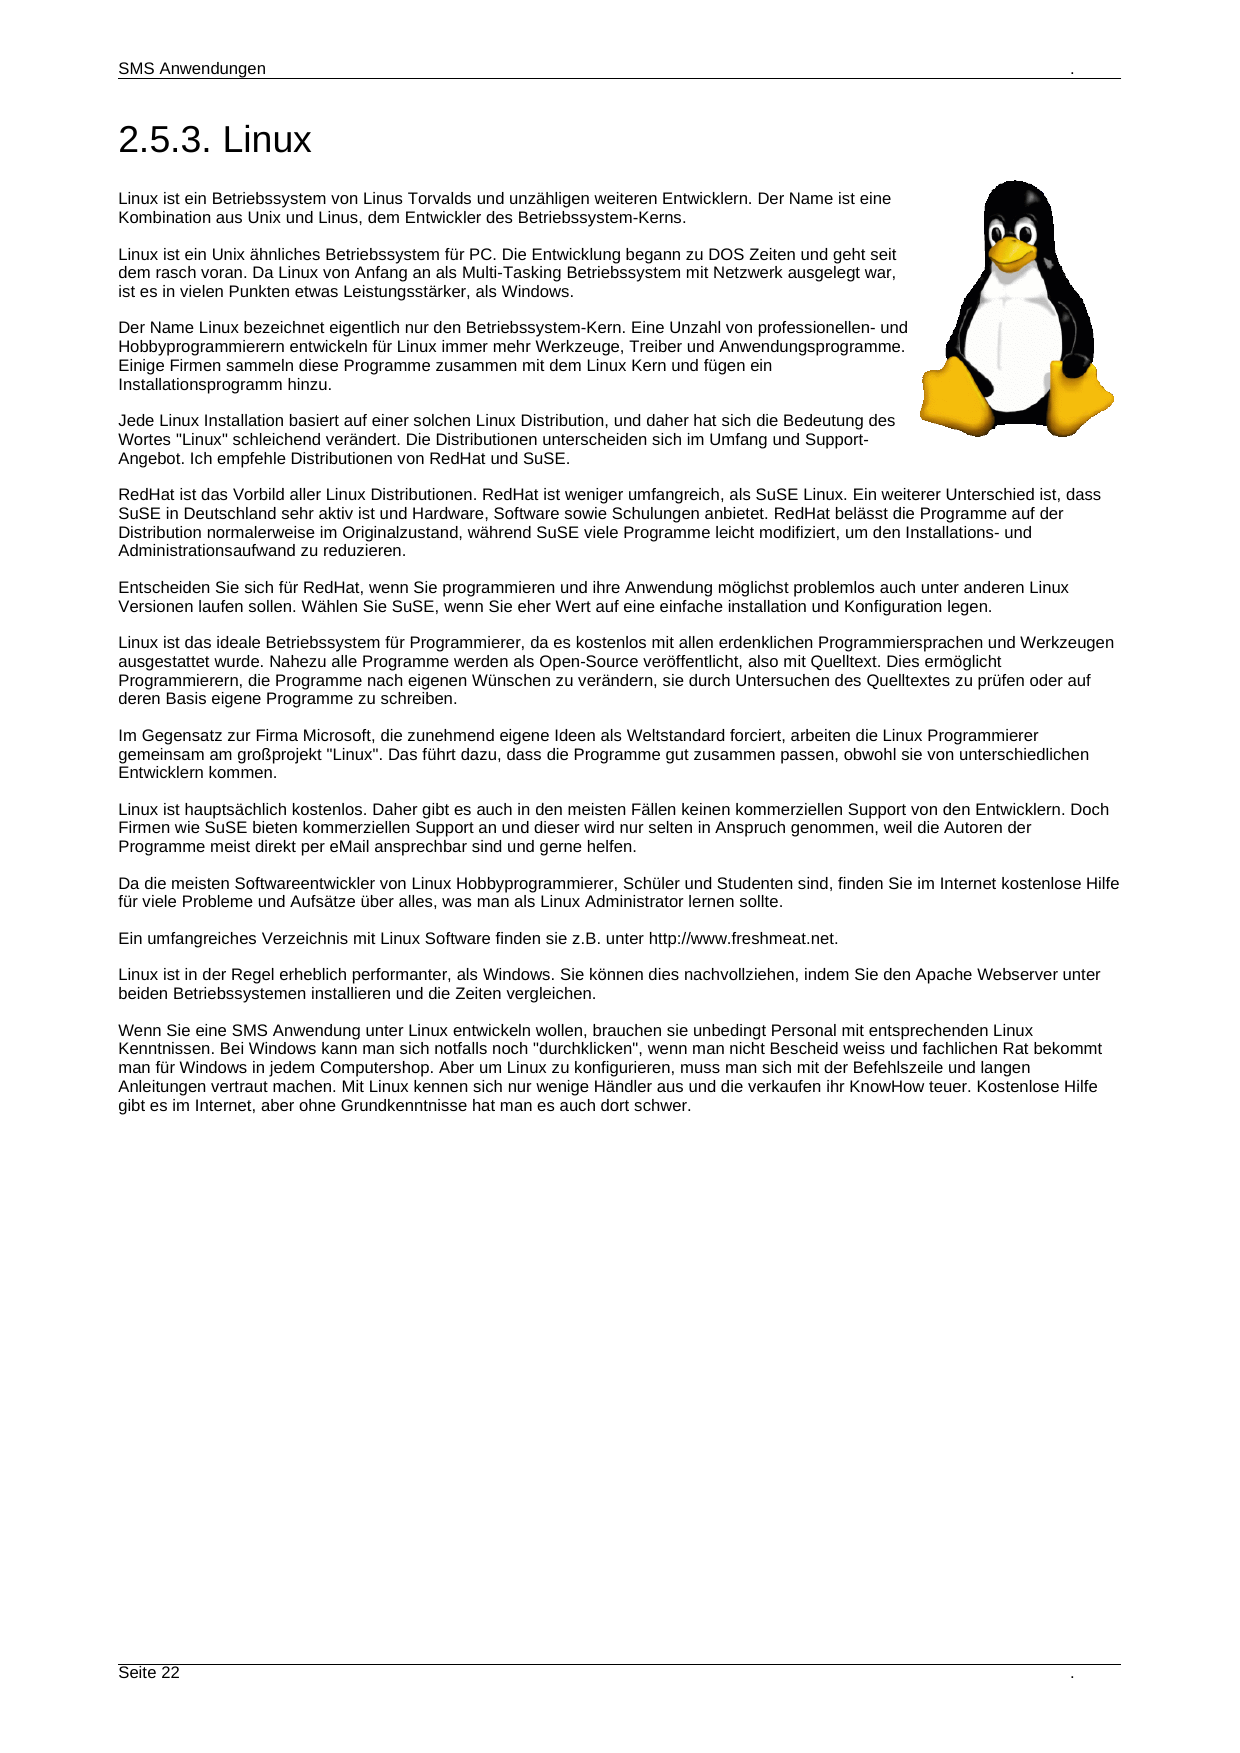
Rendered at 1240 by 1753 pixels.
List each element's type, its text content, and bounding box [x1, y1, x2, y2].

text Entscheiden Sie sich für RedHat, wenn Sie programmieren und ihre Anwendung möglichst problemlos auch unter anderen Linux Versionen laufen sollen. Wählen Sie SuSE, wenn Sie eher Wert auf eine einfache installation und Konfiguration legen. [118, 578, 1121, 616]
text Jede Linux Installation basiert auf einer solchen Linux Distribution, und daher hat sich die Bedeutung des Wortes "Linux" schleichend verändert. Die Distributionen unterscheiden sich im Umfang und Support-Angebot. Ich empfehle Distributionen von RedHat und SuSE. [118, 411, 1121, 468]
text Der Name Linux bezeichnet eigentlich nur den Betriebssystem-Kern. Eine Unzahl von professionellen- und Hobbyprogrammierern entwickeln für Linux immer mehr Werkzeuge, Treiber und Anwendungsprogramme. Einige Firmen sammeln diese Programme zusammen mit dem Linux Kern und fügen ein Installationsprogramm hinzu. [118, 319, 914, 394]
text Linux ist hauptsächlich kostenlos. Daher gibt es auch in den meisten Fällen keinen kommerziellen Support von den Entwicklern. Doch Firmen wie SuSE bieten kommerziellen Support an und dieser wird nur selten in Anspruch genommen, weil die Autoren der Programme meist direkt per eMail ansprechbar sind und gerne helfen. [118, 800, 1121, 856]
text Linux ist ein Betriebssystem von Linus Torvalds und unzähligen weiteren Entwicklern. Der Name ist eine Kombination aus Unix und Linus, dem Entwickler des Betriebssystem-Kerns. [118, 189, 914, 227]
subtitle Linux [118, 118, 1121, 160]
text Linux ist das ideale Betriebssystem für Programmierer, da es kostenlos mit allen erdenklichen Programmiersprachen und Werkzeugen ausgestattet wurde. Nahezu alle Programme werden als Open-Source veröffentlicht, also mit Quelltext. Dies ermöglicht Programmierern, die Programme nach eigenen Wünschen zu verändern, sie durch Untersuchen des Quelltextes zu prüfen oder auf deren Basis eigene Programme zu schreiben. [118, 633, 1121, 708]
text RedHat ist das Vorbild aller Linux Distributionen. RedHat ist weniger umfangreich, als SuSE Linux. Ein weiterer Unterschied ist, dass SuSE in Deutschland sehr aktiv ist und Hardware, Software sowie Schulungen anbietet. RedHat belässt die Programme auf der Distribution normalerweise im Originalzustand, während SuSE viele Programme leicht modifiziert, um den Installations- und Administrationsaufwand zu reduzieren. [118, 485, 1121, 560]
text Im Gegensatz zur Firma Microsoft, die zunehmend eigene Ideen als Weltstandard forciert, arbeiten die Linux Programmierer gemeinsam am großprojekt "Linux". Das führt dazu, dass die Programme gut zusammen passen, obwohl sie von unterschiedlichen Entwicklern kommen. [118, 726, 1121, 782]
text Linux ist ein Unix ähnliches Betriebssystem für PC. Die Entwicklung begann zu DOS Zeiten und geht seit dem rasch voran. Da Linux von Anfang an als Multi-Tasking Betriebssystem mit Netzwerk ausgelegt war, ist es in vielen Punkten etwas Leistungsstärker, als Windows. [118, 245, 914, 301]
text Wenn Sie eine SMS Anwendung unter Linux entwickeln wollen, brauchen sie unbedingt Personal mit entsprechenden Linux Kenntnissen. Bei Windows kann man sich notfalls noch "durchklicken", wenn man nicht Bescheid weiss und fachlichen Rat bekommt man für Windows in jedem Computershop. Aber um Linux zu konfigurieren, muss man sich mit der Befehlszeile und langen Anleitungen vertraut machen. Mit Linux kennen sich nur wenige Händler aus und die verkaufen ihr KnowHow teuer. Kostenlose Hilfe gibt es im Internet, aber ohne Grundkenntnisse hat man es auch dort schwer. [118, 1021, 1121, 1114]
text Linux ist in der Regel erheblich performanter, als Windows. Sie können dies nachvollziehen, indem Sie den Apache Webserver unter beiden Betriebssystemen installieren und die Zeiten vergleichen. [118, 966, 1121, 1003]
text Da die meisten Softwareentwickler von Linux Hobbyprogrammierer, Schüler und Studenten sind, finden Sie im Internet kostenlose Hilfe für viele Probleme und Aufsätze über alles, was man als Linux Administrator lernen sollte. [118, 874, 1121, 911]
picture [914, 171, 1122, 442]
text Ein umfangreiches Verzeichnis mit Linux Software finden sie z.B. unter http://www.freshmeat.net. [118, 929, 1121, 948]
